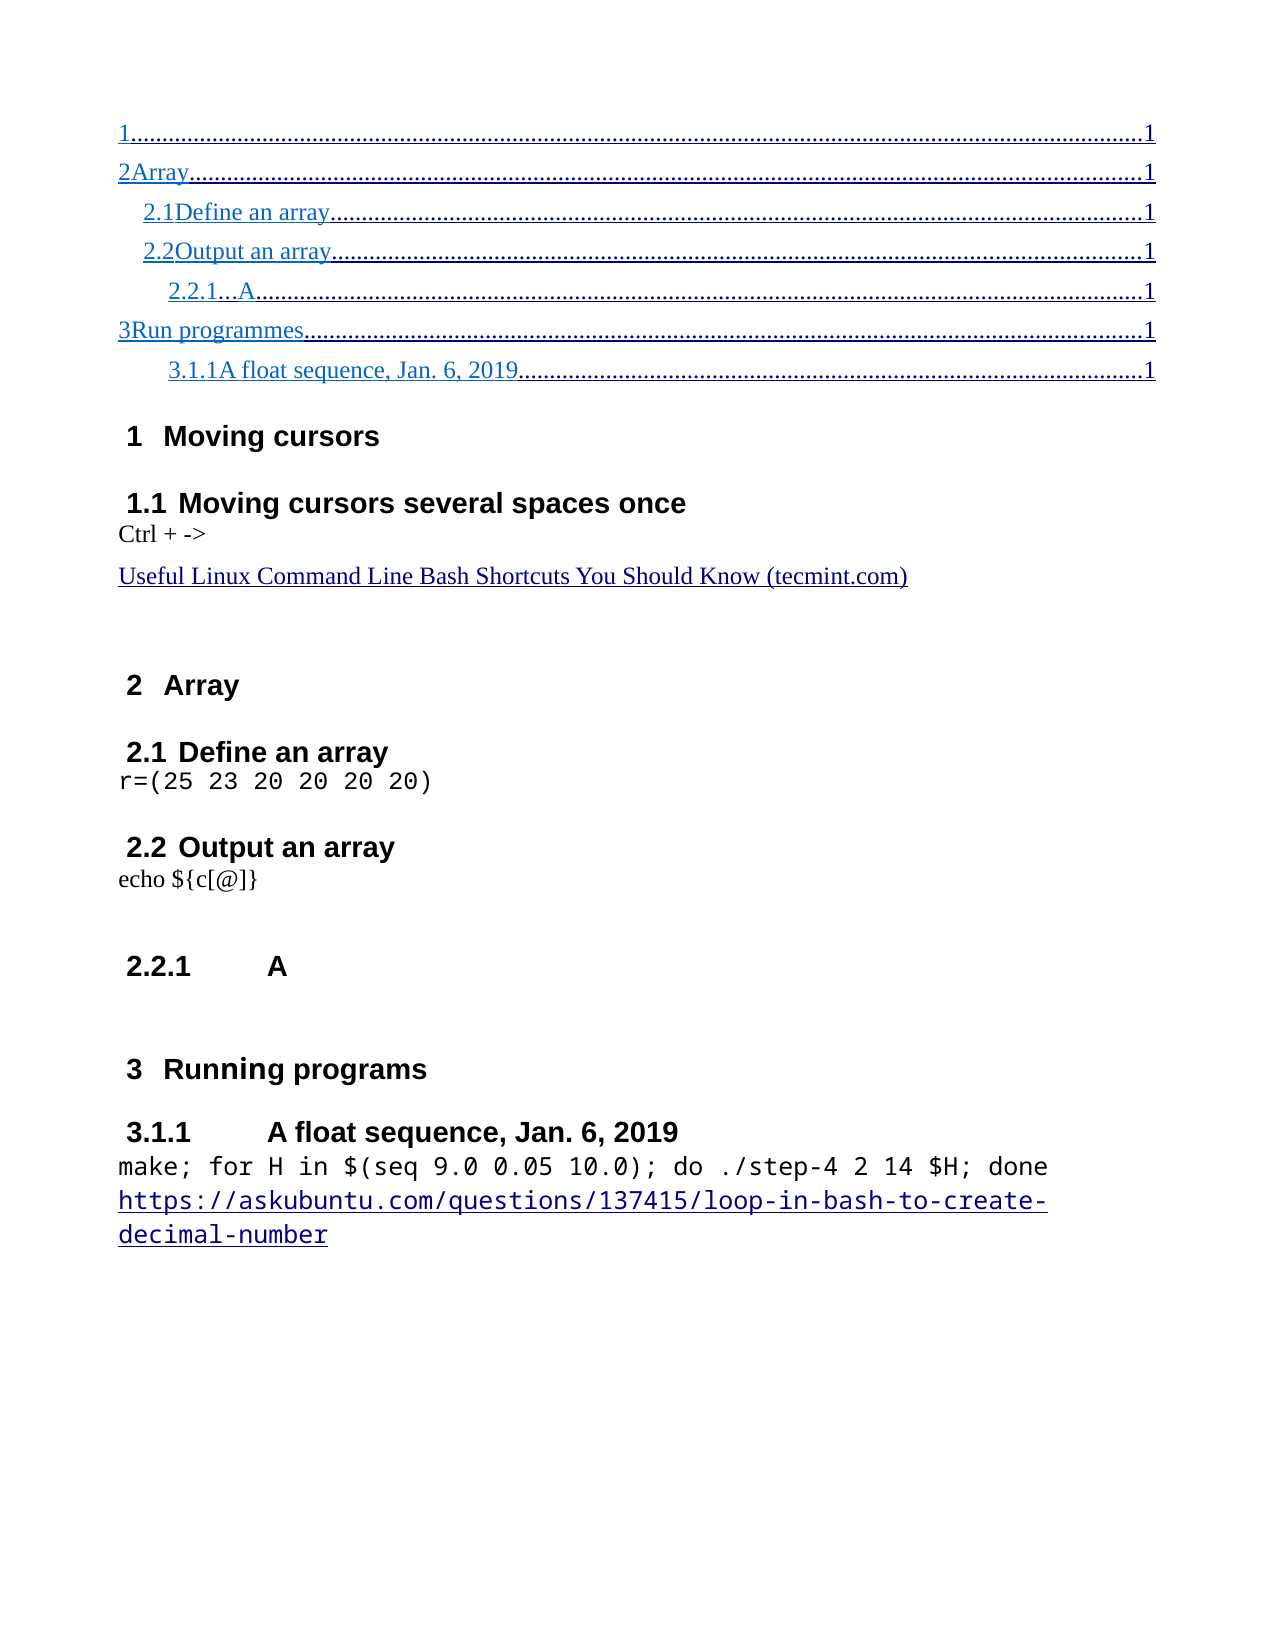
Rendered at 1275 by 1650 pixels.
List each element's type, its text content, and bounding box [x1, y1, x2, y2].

subtitle Moving cursors several spaces once [118, 486, 1157, 519]
subtitle Output an array [118, 830, 1157, 864]
text r=(25 23 20 20 20 20) [118, 769, 1157, 797]
text 3 Run programmes 1 [118, 315, 1157, 344]
subtitle A float sequence, Jan. 6, 2019 [118, 1115, 1157, 1149]
text 2.2 Output an array 1 [143, 236, 1157, 265]
text 3.1.1 A float sequence, Jan. 6, 2019 1 [168, 355, 1157, 384]
text 1 1 [118, 118, 1157, 147]
subtitle Array [118, 668, 1157, 702]
subtitle Define an array [118, 735, 1157, 769]
text make; for H in $(seq 9.0 0.05 10.0); do ./step-4 2 14 $H; done https://askubuntu.com/questions/137415/loop-in-bash-to-create-decimal-number [118, 1149, 1157, 1251]
text 2.1 Define an array 1 [143, 197, 1157, 226]
subtitle A [118, 948, 1157, 982]
text Useful Linux Command Line Bash Shortcuts You Should Know (tecmint.com) [118, 561, 1157, 589]
subtitle Running programs [118, 1048, 1157, 1088]
text echo ${c[@]} [118, 864, 1157, 921]
text 2 Array 1 [118, 157, 1157, 186]
text 2.2.1 A 1 [168, 276, 1157, 305]
text Ctrl + -> [118, 519, 1157, 548]
subtitle Moving cursors [118, 419, 1157, 453]
